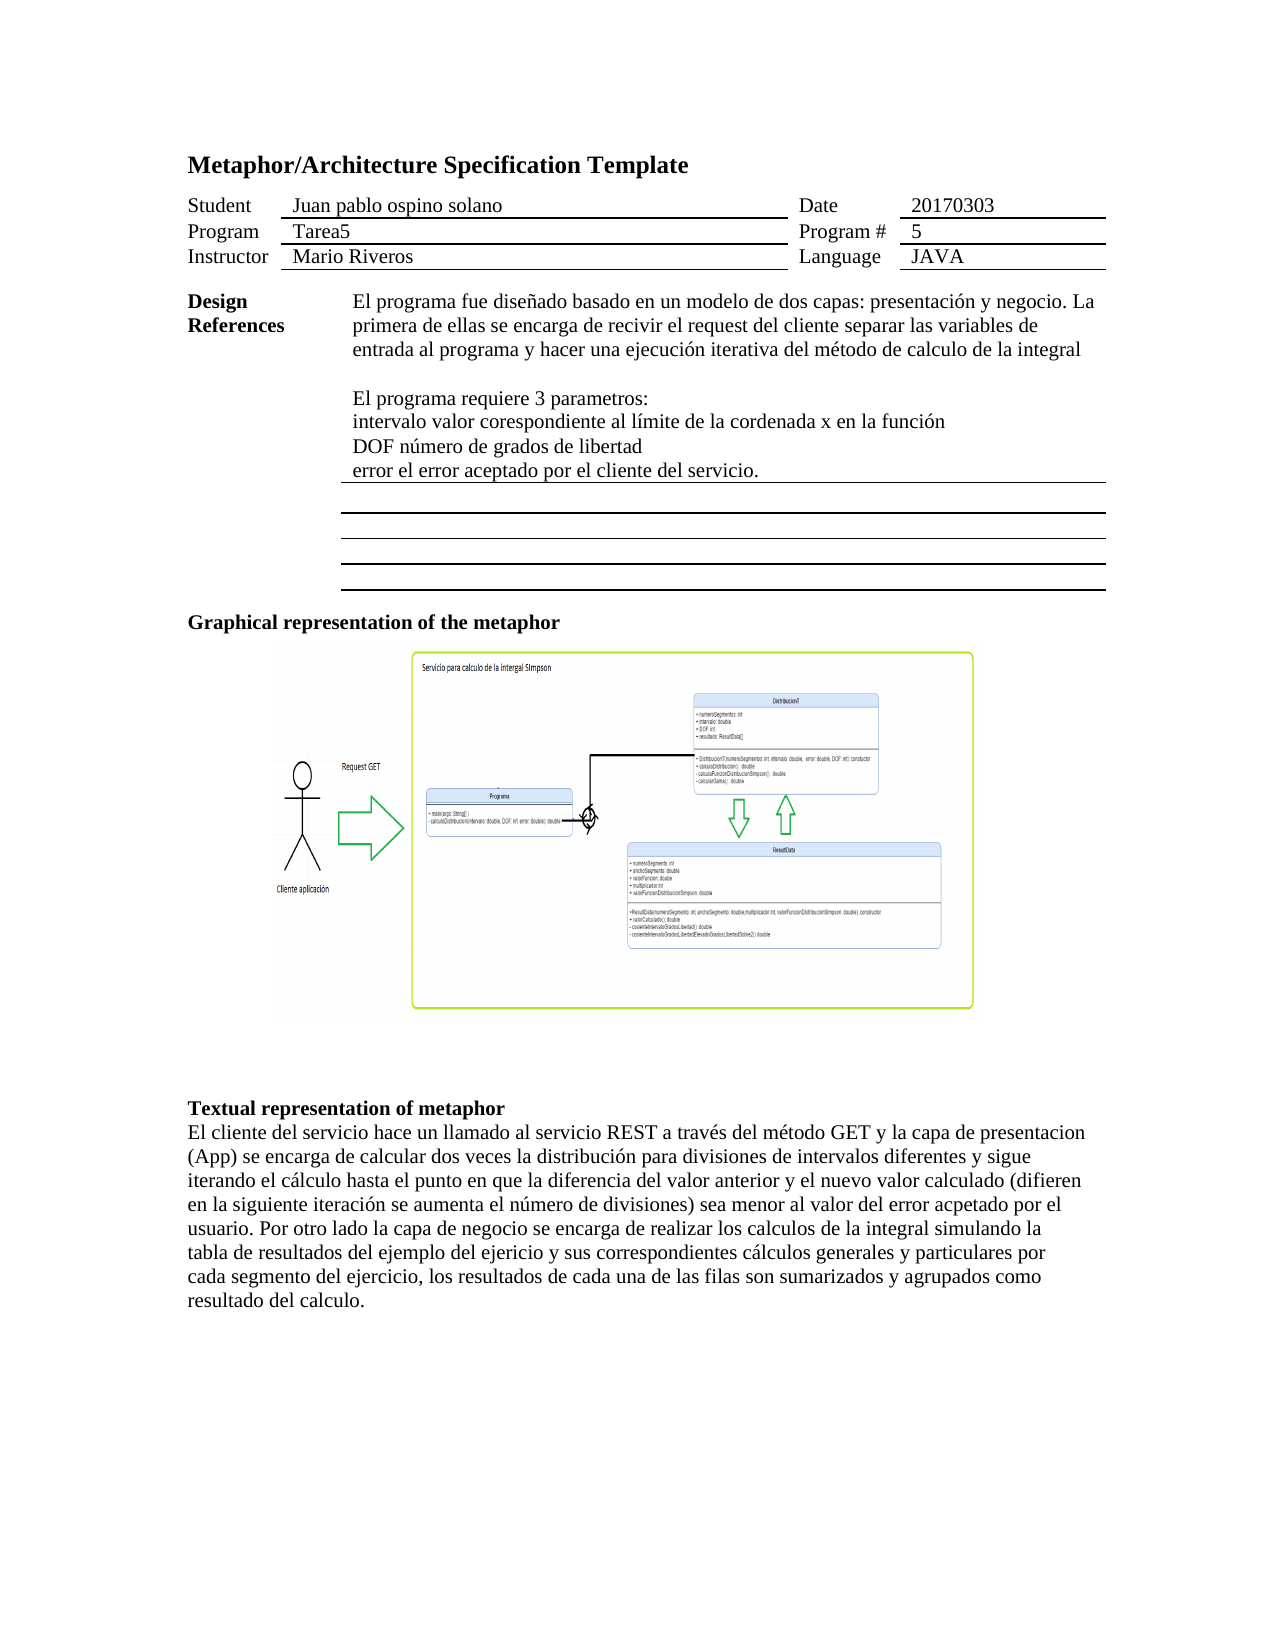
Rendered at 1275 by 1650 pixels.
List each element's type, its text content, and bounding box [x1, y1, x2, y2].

table_cell [176, 482, 341, 512]
table_cell [176, 563, 341, 589]
table_cell [341, 539, 1106, 563]
text Metaphor/Architecture Specification Template [187, 150, 1087, 179]
table_cell Program [176, 217, 281, 243]
table_cell [341, 483, 1106, 512]
table_cell [341, 514, 1106, 538]
table_header Design References [176, 289, 341, 482]
table_cell Program # [788, 217, 900, 243]
text El cliente del servicio hace un llamado al servicio REST a través del método GET y la capa de presentacion (App) se encarga de calcular dos veces la distribución para divisiones de intervalos diferentes y sigue iterando el cálculo hasta el punto en que la diferencia del valor anterior y el nuevo valor calculado (difieren en la siguiente iteración se aumenta el número de divisiones) sea menor al valor del error acpetado por el usuario. Por otro lado la capa de negocio se encarga de realizar los calculos de la integral simulando la tabla de resultados del ejemplo del ejericio y sus correspondientes cálculos generales y particulares por cada segmento del ejercicio, los resultados de cada una de las filas son sumarizados y agrupados como resultado del calculo. [187, 1119, 1087, 1312]
text Textual representation of metaphor [187, 1096, 1087, 1119]
table_cell 5 [900, 219, 1106, 243]
table_cell JAVA [900, 245, 1106, 268]
table_cell [176, 538, 341, 563]
table_cell [341, 565, 1106, 589]
table_cell Tarea5 [281, 219, 787, 243]
table_header Juan pablo ospino solano [281, 193, 787, 217]
table_header El programa fue diseñado basado en un modelo de dos capas: presentación y negocio. La primera de ellas se encarga de recivir el request del cliente separar las variables de entrada al programa y hacer una ejecución iterativa del método de calculo de la integral El programa requiere 3 parametros: intervalo valor corespondiente al límite de la cordenada x en la función DOF número de grados de libertad error el error aceptado por el cliente del servicio. [341, 289, 1106, 482]
table_cell Language [788, 243, 900, 268]
table_cell Instructor [176, 243, 281, 268]
table_header 20170303 [900, 193, 1106, 217]
text Graphical representation of the metaphor [187, 609, 1087, 634]
table_header Date [788, 193, 900, 217]
table_header Student [176, 193, 281, 217]
table_cell [176, 512, 341, 538]
table_cell Mario Riveros [281, 245, 787, 268]
